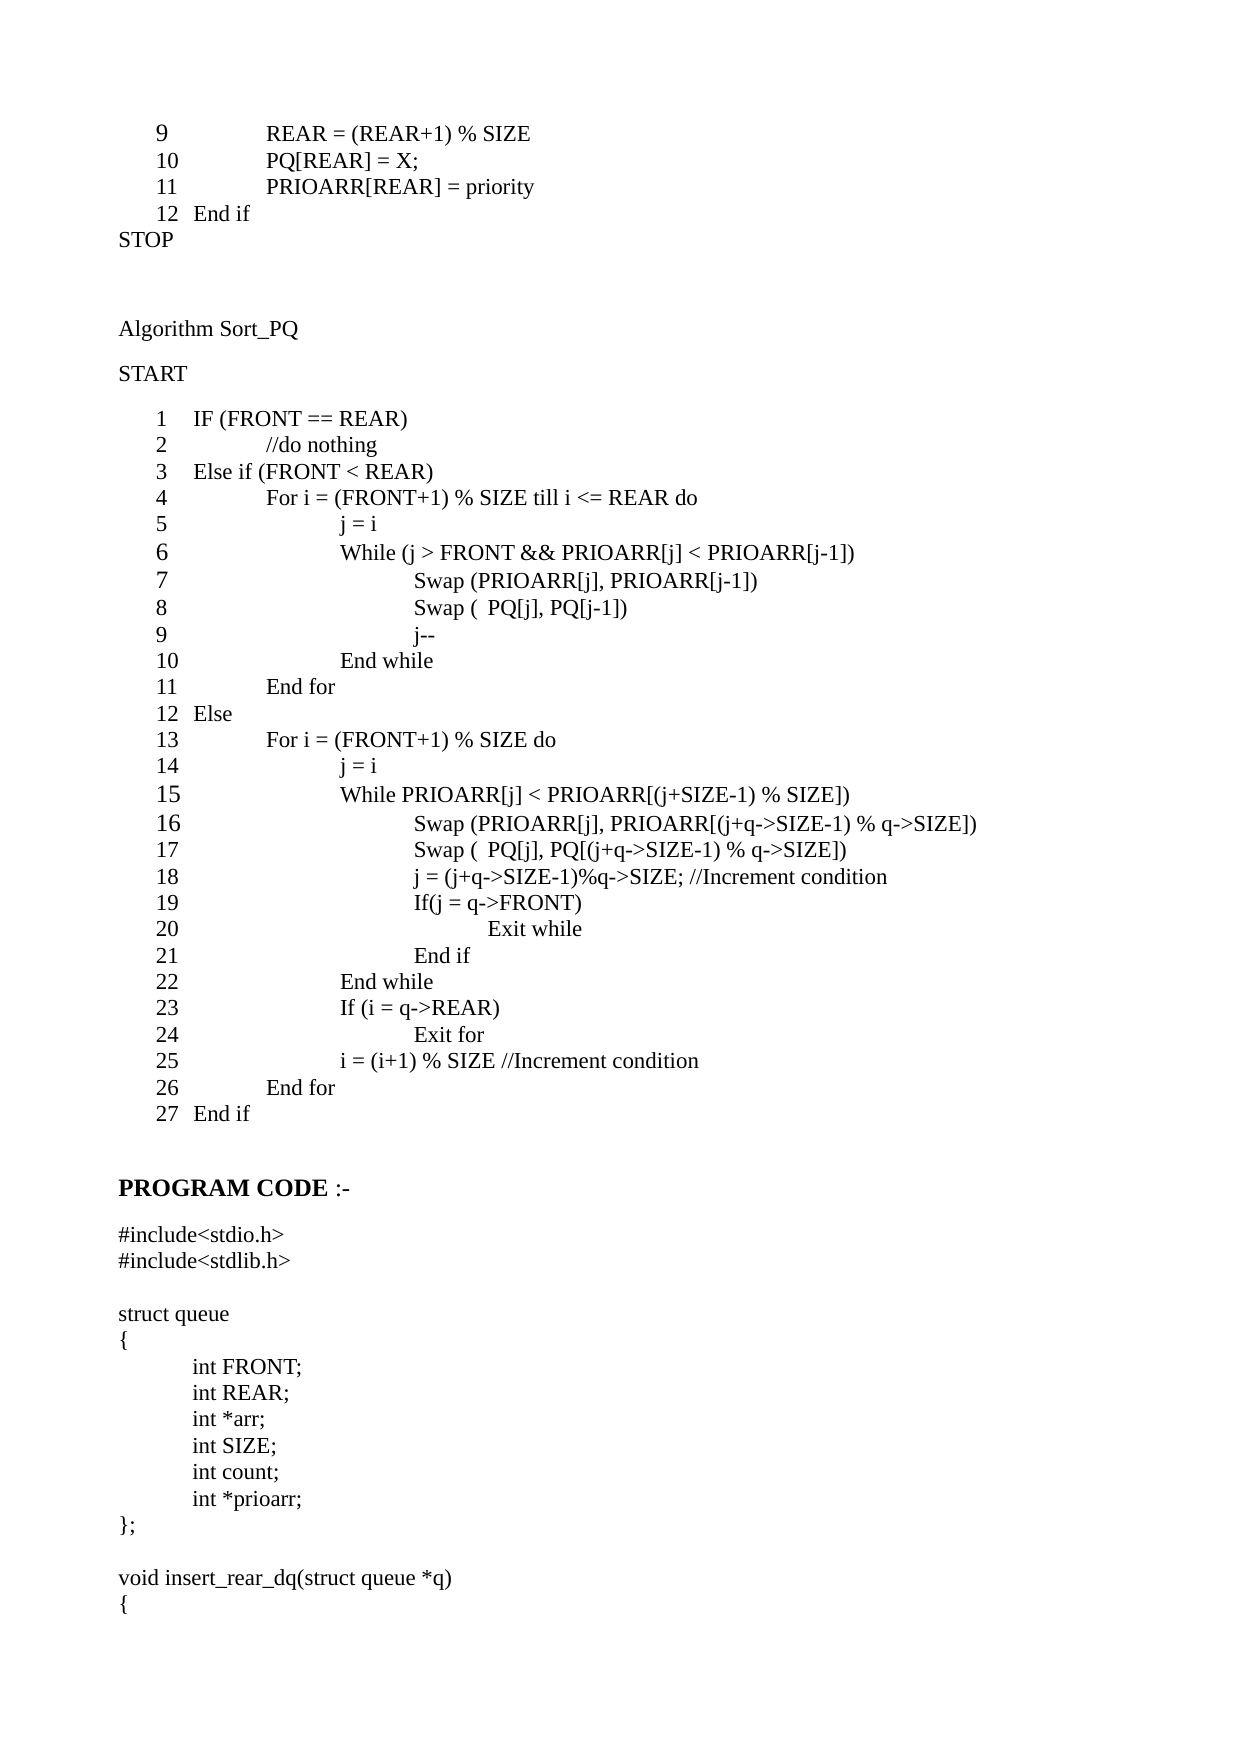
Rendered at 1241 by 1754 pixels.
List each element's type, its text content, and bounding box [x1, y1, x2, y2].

list End while [156, 968, 1122, 994]
list End if [156, 942, 1122, 968]
text int *prioarr; [118, 1484, 1122, 1511]
text #include<stdio.h> [118, 1221, 1122, 1247]
text int REAR; [118, 1379, 1122, 1406]
list While (j > FRONT && PRIOARR[j] < PRIOARR[j-1]) [156, 537, 1122, 566]
list End if [156, 199, 1122, 226]
list j = i [156, 511, 1122, 537]
text void insert_rear_dq(struct queue *q) [118, 1564, 1122, 1590]
list Swap ( PQ[j], PQ[(j+q->SIZE-1) % q->SIZE]) [156, 836, 1122, 863]
list Swap (PRIOARR[j], PRIOARR[j-1]) [156, 566, 1122, 594]
list End for [156, 673, 1122, 700]
list Swap (PRIOARR[j], PRIOARR[(j+q->SIZE-1) % q->SIZE]) [156, 808, 1122, 836]
list Exit while [156, 915, 1122, 942]
list j = i [156, 752, 1122, 779]
list For i = (FRONT+1) % SIZE till i <= REAR do [156, 484, 1122, 511]
list End if [156, 1100, 1122, 1126]
text int *arr; [118, 1406, 1122, 1432]
list End for [156, 1073, 1122, 1100]
list j = (j+q->SIZE-1)%q->SIZE; //Increment condition [156, 863, 1122, 889]
list Else if (FRONT < REAR) [156, 458, 1122, 484]
list If (i = q->REAR) [156, 994, 1122, 1021]
list j-- [156, 621, 1122, 647]
text int FRONT; [118, 1353, 1122, 1379]
text int SIZE; [118, 1432, 1122, 1458]
text }; [118, 1511, 1122, 1537]
text struct queue [118, 1300, 1122, 1326]
list IF (FRONT == REAR) [156, 405, 1122, 431]
text PROGRAM CODE :- [118, 1173, 1122, 1202]
list REAR = (REAR+1) % SIZE [156, 118, 1122, 147]
list Exit for [156, 1021, 1122, 1047]
list Swap ( PQ[j], PQ[j-1]) [156, 594, 1122, 621]
text START [118, 360, 1122, 387]
text { [118, 1590, 1122, 1616]
text Algorithm Sort_PQ [118, 316, 1122, 342]
list While PRIOARR[j] < PRIOARR[(j+SIZE-1) % SIZE]) [156, 779, 1122, 808]
list PRIOARR[REAR] = priority [156, 173, 1122, 199]
text { [118, 1326, 1122, 1353]
text STOP [118, 226, 1122, 252]
list //do nothing [156, 431, 1122, 458]
list If(j = q->FRONT) [156, 889, 1122, 915]
list Else [156, 700, 1122, 726]
text #include<stdlib.h> [118, 1247, 1122, 1274]
list End while [156, 647, 1122, 673]
list PQ[REAR] = X; [156, 147, 1122, 173]
text int count; [118, 1458, 1122, 1484]
list For i = (FRONT+1) % SIZE do [156, 726, 1122, 752]
list i = (i+1) % SIZE //Increment condition [156, 1047, 1122, 1073]
